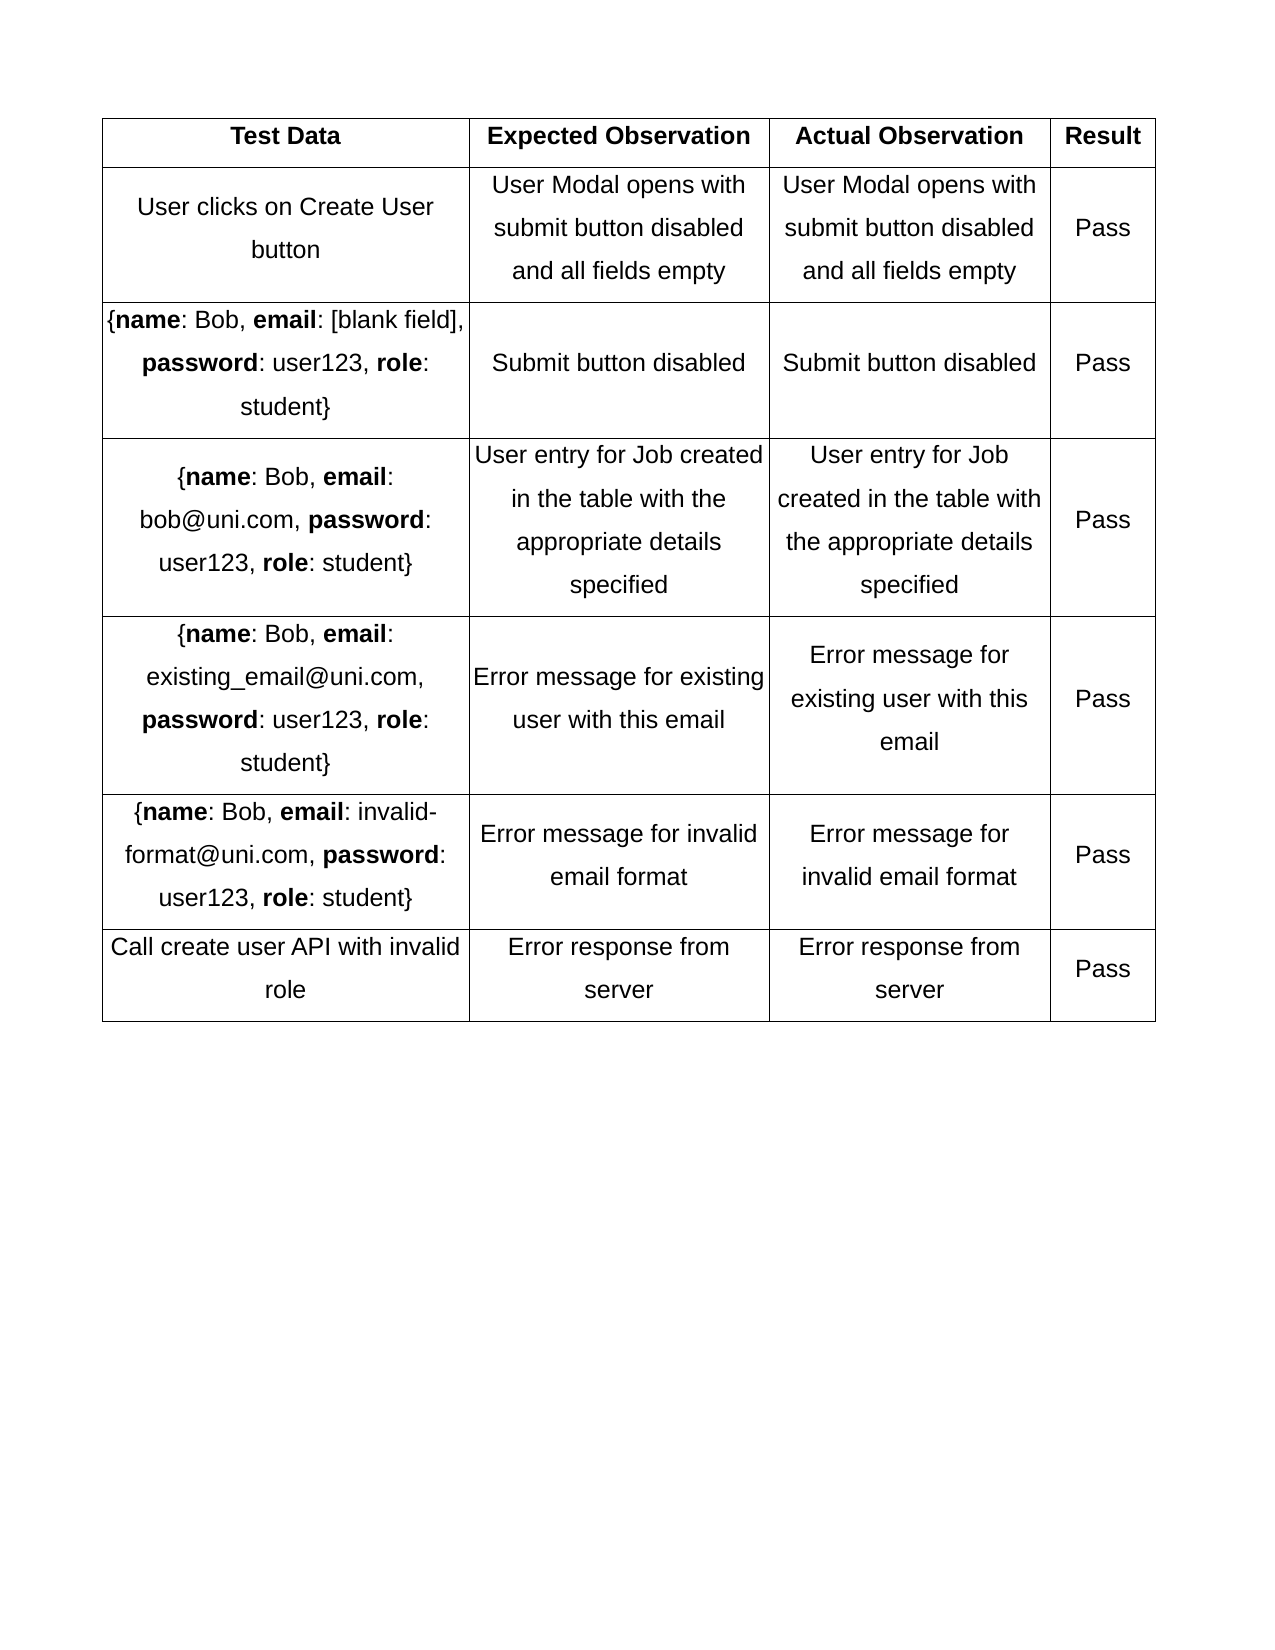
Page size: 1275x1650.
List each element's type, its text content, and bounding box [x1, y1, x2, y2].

table_cell {name: Bob, email: bob@uni.com, password: user123, role: student} [103, 439, 469, 616]
table_cell Error message for invalid email format [470, 795, 769, 929]
table_cell Submit button disabled [470, 303, 769, 437]
table_header Actual Observation [770, 119, 1050, 167]
table_cell {name: Bob, email: invalid-format@uni.com, password: user123, role: student} [103, 795, 469, 929]
table_cell Pass [1051, 439, 1155, 616]
table_cell User clicks on Create User button [103, 168, 469, 302]
table_cell Error response from server [770, 930, 1050, 1021]
table_cell User Modal opens with submit button disabled and all fields empty [470, 168, 769, 302]
table_header Test Data [103, 119, 469, 167]
table_cell Error message for existing user with this email [470, 617, 769, 794]
table_cell Error message for existing user with this email [770, 617, 1050, 794]
table_cell Pass [1051, 168, 1155, 302]
table_cell User entry for Job created in the table with the appropriate details specified [470, 439, 769, 616]
table_cell Pass [1051, 930, 1155, 1021]
table_cell Error response from server [470, 930, 769, 1021]
table_cell User entry for Job created in the table with the appropriate details specified [770, 439, 1050, 616]
table_cell Submit button disabled [770, 303, 1050, 437]
table_cell {name: Bob, email: [blank field], password: user123, role: student} [103, 303, 469, 437]
table_cell Pass [1051, 795, 1155, 929]
table_header Result [1051, 119, 1155, 167]
table_cell Pass [1051, 303, 1155, 437]
table_cell User Modal opens with submit button disabled and all fields empty [770, 168, 1050, 302]
table_header Expected Observation [470, 119, 769, 167]
table_cell Error message for invalid email format [770, 795, 1050, 929]
table_cell Pass [1051, 617, 1155, 794]
table_cell Call create user API with invalid role [103, 930, 469, 1021]
table_cell {name: Bob, email: existing_email@uni.com, password: user123, role: student} [103, 617, 469, 794]
